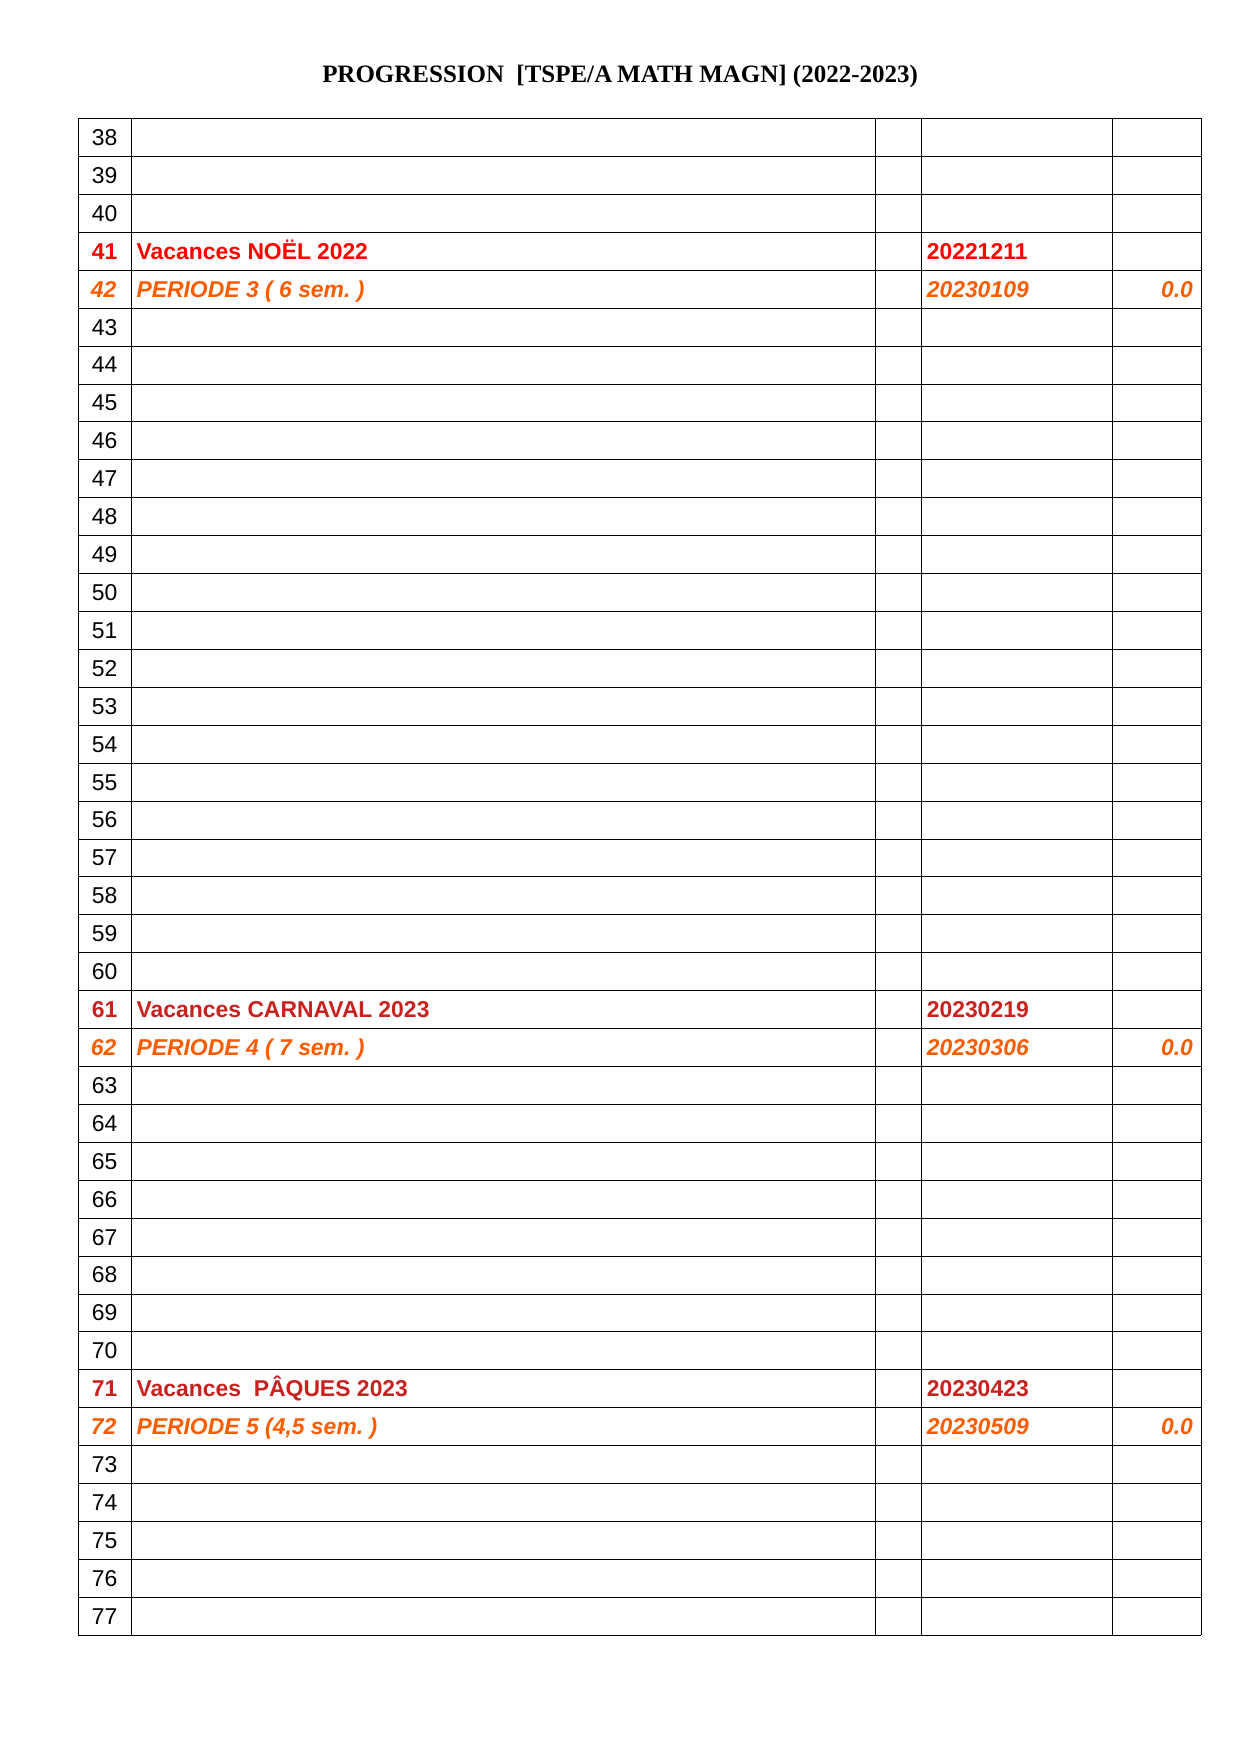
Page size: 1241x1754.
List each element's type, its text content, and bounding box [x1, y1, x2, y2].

table_cell [876, 726, 921, 763]
table_cell [1113, 840, 1201, 876]
table_cell [922, 1181, 1112, 1218]
table_cell [922, 1484, 1112, 1521]
table_cell [132, 764, 875, 801]
table_cell 70 [79, 1332, 131, 1369]
table_cell [922, 1598, 1112, 1635]
table_cell [132, 1181, 875, 1218]
table_cell [876, 764, 921, 801]
table_cell [876, 802, 921, 838]
table_cell [1113, 309, 1201, 346]
table_cell [1113, 915, 1201, 952]
table_cell [876, 271, 921, 308]
table_cell [876, 536, 921, 573]
table_cell [876, 422, 921, 459]
table_cell 61 [79, 991, 131, 1028]
table_cell [1113, 119, 1201, 156]
table_cell [132, 309, 875, 346]
table_cell [922, 1332, 1112, 1369]
table_cell 76 [79, 1560, 131, 1597]
table_cell 42 [79, 271, 131, 308]
table_cell [922, 612, 1112, 649]
table_cell 69 [79, 1295, 131, 1331]
table_cell [876, 157, 921, 194]
table_cell Vacances NOËL 2022 [132, 233, 875, 270]
table_cell [1113, 688, 1201, 725]
table_cell [922, 764, 1112, 801]
table_cell [922, 877, 1112, 914]
table_cell 44 [79, 347, 131, 383]
table_cell Vacances PÂQUES 2023 [132, 1370, 875, 1407]
table_cell Vacances CARNAVAL 2023 [132, 991, 875, 1028]
table_cell 63 [79, 1067, 131, 1104]
table_cell [132, 157, 875, 194]
table_cell [1113, 1560, 1201, 1597]
table_cell [132, 1332, 875, 1369]
table_cell [1113, 574, 1201, 611]
table_cell [922, 422, 1112, 459]
table_cell 45 [79, 385, 131, 421]
table_cell [876, 688, 921, 725]
table_cell [1113, 1219, 1201, 1256]
table_cell [132, 1522, 875, 1559]
table_cell 68 [79, 1257, 131, 1293]
table_cell 54 [79, 726, 131, 763]
table_cell [132, 840, 875, 876]
table_cell 55 [79, 764, 131, 801]
table_cell [132, 574, 875, 611]
table_cell PERIODE 5 (4,5 sem. ) [132, 1408, 875, 1445]
table_cell 65 [79, 1143, 131, 1180]
table_cell 50 [79, 574, 131, 611]
table_cell [922, 119, 1112, 156]
table_cell [1113, 1257, 1201, 1293]
table_cell 39 [79, 157, 131, 194]
table_cell [132, 1105, 875, 1142]
table_cell [876, 650, 921, 687]
table_cell 51 [79, 612, 131, 649]
table_cell [132, 385, 875, 421]
table_cell [876, 309, 921, 346]
table_cell [1113, 233, 1201, 270]
table_cell [876, 1067, 921, 1104]
table_cell [1113, 764, 1201, 801]
table_cell 38 [79, 119, 131, 156]
table_cell [132, 915, 875, 952]
table_cell [876, 612, 921, 649]
table_cell [922, 574, 1112, 611]
table_cell [922, 309, 1112, 346]
table_cell [132, 877, 875, 914]
table_cell [132, 650, 875, 687]
table_cell [922, 536, 1112, 573]
table_cell [922, 1560, 1112, 1597]
table_cell [876, 1105, 921, 1142]
table_cell [876, 1219, 921, 1256]
table_cell 59 [79, 915, 131, 952]
table_cell 56 [79, 802, 131, 838]
table_cell 20230219 [922, 991, 1112, 1028]
table_cell [922, 688, 1112, 725]
table_cell [876, 195, 921, 232]
table_cell 41 [79, 233, 131, 270]
table_cell [876, 991, 921, 1028]
table_cell [922, 650, 1112, 687]
table_cell [132, 1067, 875, 1104]
table_cell [1113, 1522, 1201, 1559]
table_cell [1113, 1105, 1201, 1142]
table_cell 71 [79, 1370, 131, 1407]
table_cell [1113, 1598, 1201, 1635]
table_cell [1113, 802, 1201, 838]
table_cell [132, 1446, 875, 1483]
table_cell [922, 840, 1112, 876]
table_cell 48 [79, 498, 131, 535]
table_cell 67 [79, 1219, 131, 1256]
table_cell [1113, 726, 1201, 763]
table_cell [922, 802, 1112, 838]
table_cell [922, 1067, 1112, 1104]
table_cell [876, 840, 921, 876]
table_cell [132, 1598, 875, 1635]
table_cell PERIODE 4 ( 7 sem. ) [132, 1029, 875, 1066]
table_cell [876, 119, 921, 156]
table_cell 57 [79, 840, 131, 876]
table_cell [922, 347, 1112, 383]
table_cell 0,0 [1113, 1029, 1201, 1066]
table_cell [922, 460, 1112, 497]
table_cell [132, 195, 875, 232]
table_cell 49 [79, 536, 131, 573]
table_cell [132, 347, 875, 383]
table_cell 20230509 [922, 1408, 1112, 1445]
table_cell [922, 953, 1112, 990]
table_cell [132, 460, 875, 497]
table_cell [132, 119, 875, 156]
table_cell 64 [79, 1105, 131, 1142]
table_cell [1113, 991, 1201, 1028]
table_cell [1113, 1370, 1201, 1407]
table_cell [876, 1522, 921, 1559]
table_cell 20230109 [922, 271, 1112, 308]
table_cell [876, 953, 921, 990]
table_cell [922, 1446, 1112, 1483]
table_cell 0,0 [1113, 1408, 1201, 1445]
table_cell [876, 460, 921, 497]
table_cell 73 [79, 1446, 131, 1483]
table_cell [132, 1560, 875, 1597]
table_cell [1113, 1446, 1201, 1483]
table_cell [876, 574, 921, 611]
table_cell [876, 1257, 921, 1293]
table_cell [132, 953, 875, 990]
table_cell [876, 1370, 921, 1407]
table_cell [922, 1219, 1112, 1256]
table_cell 66 [79, 1181, 131, 1218]
table_cell [876, 1029, 921, 1066]
table_cell [132, 1484, 875, 1521]
table_cell 58 [79, 877, 131, 914]
table_cell [876, 1598, 921, 1635]
table_cell [922, 1105, 1112, 1142]
table_cell [876, 877, 921, 914]
table_cell [1113, 422, 1201, 459]
table_cell [876, 1181, 921, 1218]
table_cell [876, 1408, 921, 1445]
table_cell [1113, 1332, 1201, 1369]
table_cell 72 [79, 1408, 131, 1445]
table_cell [1113, 460, 1201, 497]
table_cell 77 [79, 1598, 131, 1635]
table_cell 20221211 [922, 233, 1112, 270]
table_cell [922, 498, 1112, 535]
table_cell 62 [79, 1029, 131, 1066]
table_cell [876, 1332, 921, 1369]
table_cell 52 [79, 650, 131, 687]
table_cell [922, 1295, 1112, 1331]
table_cell [1113, 498, 1201, 535]
table_cell [922, 195, 1112, 232]
table_cell [922, 157, 1112, 194]
table_cell [1113, 1067, 1201, 1104]
table_cell [1113, 1295, 1201, 1331]
table_cell [922, 726, 1112, 763]
table_cell [1113, 195, 1201, 232]
table_cell [876, 498, 921, 535]
table_cell [922, 385, 1112, 421]
table_cell [132, 536, 875, 573]
table_cell [1113, 347, 1201, 383]
table_cell 20230423 [922, 1370, 1112, 1407]
table_cell 47 [79, 460, 131, 497]
table_cell [132, 1257, 875, 1293]
table_cell [132, 498, 875, 535]
table_cell [922, 1257, 1112, 1293]
table_cell [1113, 1484, 1201, 1521]
table_cell [132, 688, 875, 725]
table_cell [132, 612, 875, 649]
table_cell [876, 1560, 921, 1597]
table_cell 60 [79, 953, 131, 990]
table_cell 74 [79, 1484, 131, 1521]
table_cell 43 [79, 309, 131, 346]
table_cell [876, 347, 921, 383]
table_cell [1113, 157, 1201, 194]
table_cell [1113, 953, 1201, 990]
table_cell [132, 422, 875, 459]
table_cell [876, 233, 921, 270]
table_cell [1113, 877, 1201, 914]
table_cell [876, 915, 921, 952]
table_cell [876, 1295, 921, 1331]
table_cell [132, 1143, 875, 1180]
table_cell 0,0 [1113, 271, 1201, 308]
table_cell [876, 1446, 921, 1483]
table_cell [132, 802, 875, 838]
table_cell [876, 1143, 921, 1180]
table_cell [922, 1522, 1112, 1559]
table_cell [132, 1295, 875, 1331]
table_cell [876, 1484, 921, 1521]
table_cell [1113, 650, 1201, 687]
table_cell PERIODE 3 ( 6 sem. ) [132, 271, 875, 308]
table_cell [922, 1143, 1112, 1180]
table_cell 75 [79, 1522, 131, 1559]
table_cell [922, 915, 1112, 952]
table_cell [1113, 385, 1201, 421]
table_cell [1113, 612, 1201, 649]
table_cell 46 [79, 422, 131, 459]
table_cell [1113, 1143, 1201, 1180]
table_cell [132, 1219, 875, 1256]
table_cell 53 [79, 688, 131, 725]
table_cell [1113, 1181, 1201, 1218]
table_cell 40 [79, 195, 131, 232]
table_cell [1113, 536, 1201, 573]
table_cell 20230306 [922, 1029, 1112, 1066]
table_cell [876, 385, 921, 421]
table_cell [132, 726, 875, 763]
